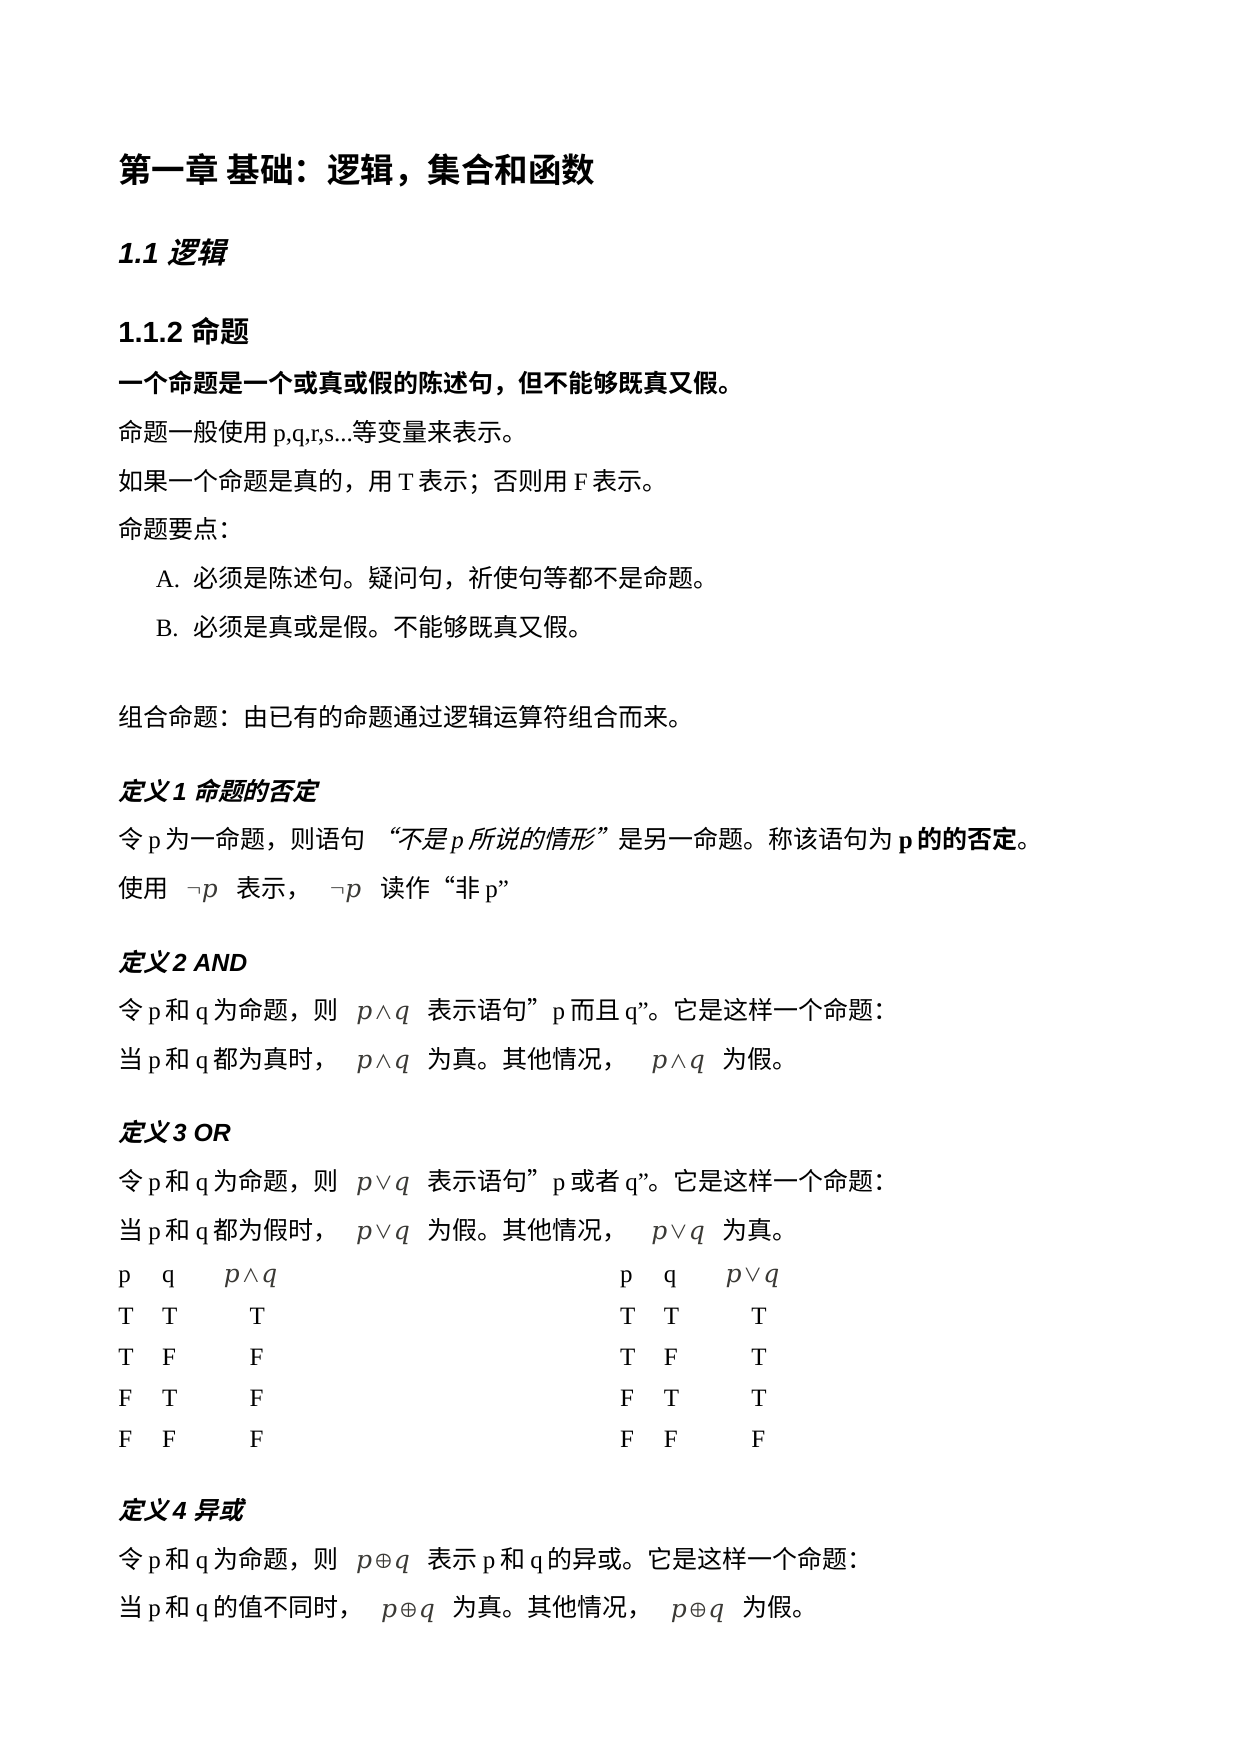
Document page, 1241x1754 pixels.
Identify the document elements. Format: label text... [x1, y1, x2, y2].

text 当p和q都为真时，为真。其他情况， 为假。 [118, 1039, 1122, 1076]
table_cell T T T T F F F T F F F F [118, 1301, 620, 1466]
text 命题要点： [118, 510, 1122, 546]
subtitle 定义1 命题的否定 [118, 771, 1122, 807]
table_cell T T T T F T F T T F F F [620, 1301, 1122, 1466]
text 令p为一命题，则语句 “不是p所说的情形”是另一命题。称该语句为p的的否定。 [118, 820, 1122, 856]
subtitle 第一章 基础：逻辑，集合和函数 [118, 143, 1122, 192]
list 必须是陈述句。疑问句，祈使句等都不是命题。 [156, 559, 1122, 595]
text 使用表示，读作“非p” [118, 868, 1122, 905]
subtitle 1.1.2 命题 [118, 309, 1122, 351]
text 令p和q为命题，则表示语句”p而且q”。它是这样一个命题： [118, 991, 1122, 1027]
subtitle 定义2 AND [118, 942, 1122, 978]
subtitle 1.1 逻辑 [118, 229, 1122, 271]
text 如果一个命题是真的，用T表示；否则用F表示。 [118, 461, 1122, 497]
subtitle 定义3 OR [118, 1113, 1122, 1149]
text 当p和q都为假时，为假。其他情况， 为真。 [118, 1210, 1122, 1247]
text 组合命题：由已有的命题通过逻辑运算符组合而来。 [118, 697, 1122, 734]
text 当p和q的值不同时，为真。其他情况，为假。 [118, 1588, 1122, 1624]
subtitle 定义4 异或 [118, 1491, 1122, 1527]
text 令p和q为命题，则表示语句”p或者q”。它是这样一个命题： [118, 1162, 1122, 1198]
table_header p q [620, 1259, 1122, 1301]
table_header p q [118, 1259, 620, 1301]
text 令p和q为命题，则表示p和q的异或。它是这样一个命题： [118, 1539, 1122, 1575]
list 必须是真或是假。不能够既真又假。 [156, 607, 1122, 644]
text 命题一般使用p,q,r,s...等变量来表示。 [118, 412, 1122, 449]
text 一个命题是一个或真或假的陈述句，但不能够既真又假。 [118, 364, 1122, 400]
